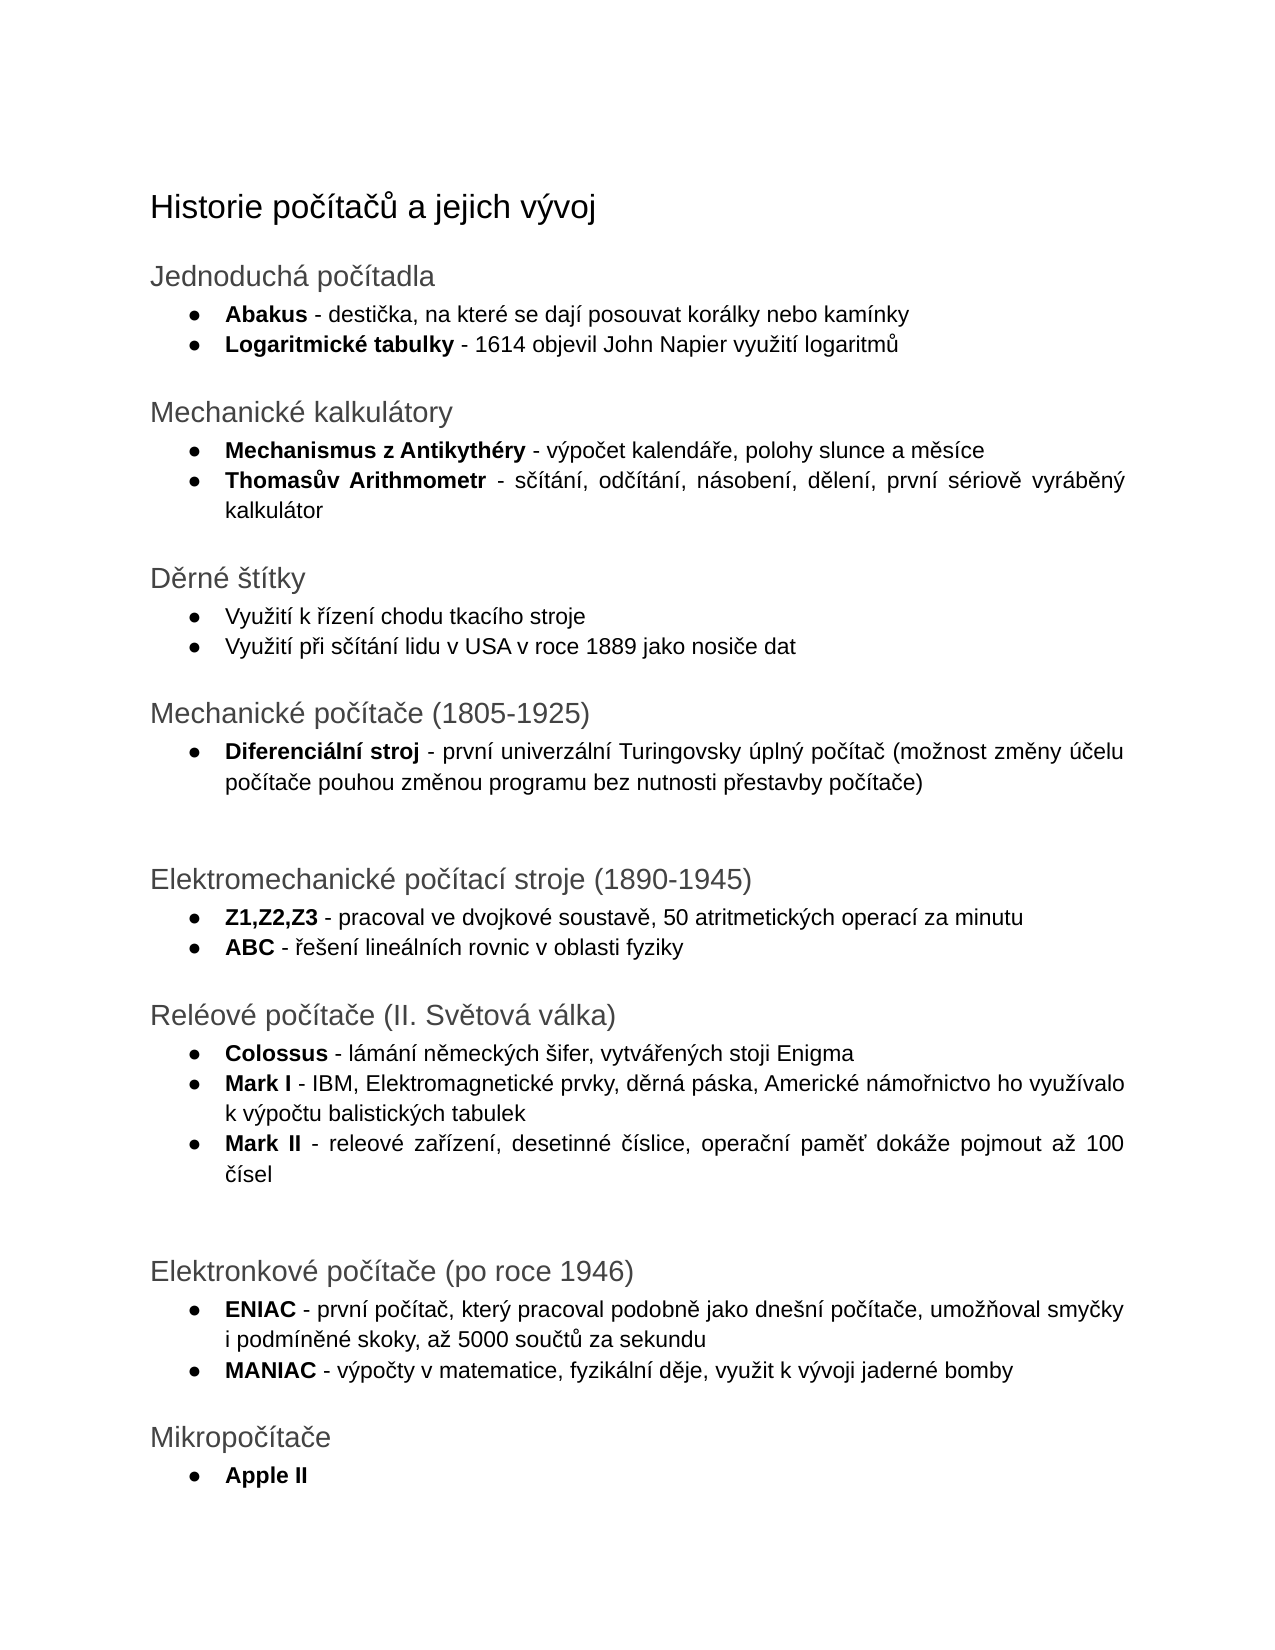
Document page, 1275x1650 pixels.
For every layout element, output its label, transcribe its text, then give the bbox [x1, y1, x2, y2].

list Využití k řízení chodu tkacího stroje [187, 603, 1125, 629]
subtitle Elektromechanické počítací stroje (1890-1945) [150, 862, 1125, 896]
subtitle Mechanické počítače (1805-1925) [150, 696, 1125, 730]
subtitle Reléové počítače (II. Světová válka) [150, 998, 1125, 1031]
subtitle Historie počítačů a jejich vývoj [150, 187, 1125, 226]
list Colossus - lámání německých šifer, vytvářených stoji Enigma [187, 1040, 1125, 1066]
subtitle Mechanické kalkulátory [150, 395, 1125, 428]
list Mechanismus z Antikythéry - výpočet kalendáře, polohy slunce a měsíce [187, 437, 1125, 463]
list Diferenciální stroj - první univerzální Turingovsky úplný počítač (možnost změny účelu počítače pouhou změnou programu bez nutnosti přestavby počítače) [187, 738, 1125, 795]
subtitle Děrné štítky [150, 561, 1125, 594]
list Logaritmické tabulky - 1614 objevil John Napier využití logaritmů [187, 331, 1125, 358]
list ABC - řešení lineálních rovnic v oblasti fyziky [187, 934, 1125, 961]
list Abakus - destička, na které se dají posouvat korálky nebo kamínky [187, 301, 1125, 327]
list Thomasův Arithmometr - sčítání, odčítání, násobení, dělení, první sériově vyráběný kalkulátor [187, 467, 1125, 523]
list Využití při sčítání lidu v USA v roce 1889 jako nosiče dat [187, 633, 1125, 659]
list MANIAC - výpočty v matematice, fyzikální děje, využit k vývoji jaderné bomby [187, 1357, 1125, 1383]
list ENIAC - první počítač, který pracoval podobně jako dnešní počítače, umožňoval smyčky i podmíněné skoky, až 5000 součtů za sekundu [187, 1296, 1125, 1353]
list Apple II [187, 1462, 1125, 1488]
list Mark II - releové zařízení, desetinné číslice, operační paměť dokáže pojmout až 100 čísel [187, 1130, 1125, 1187]
list Mark I - IBM, Elektromagnetické prvky, děrná páska, Americké námořnictvo ho využívalo k výpočtu balistických tabulek [187, 1070, 1125, 1126]
subtitle Jednoduchá počítadla [150, 259, 1125, 293]
subtitle Mikropočítače [150, 1420, 1125, 1454]
subtitle Elektronkové počítače (po roce 1946) [150, 1254, 1125, 1288]
list Z1,Z2,Z3 - pracoval ve dvojkové soustavě, 50 atritmetických operací za minutu [187, 904, 1125, 930]
